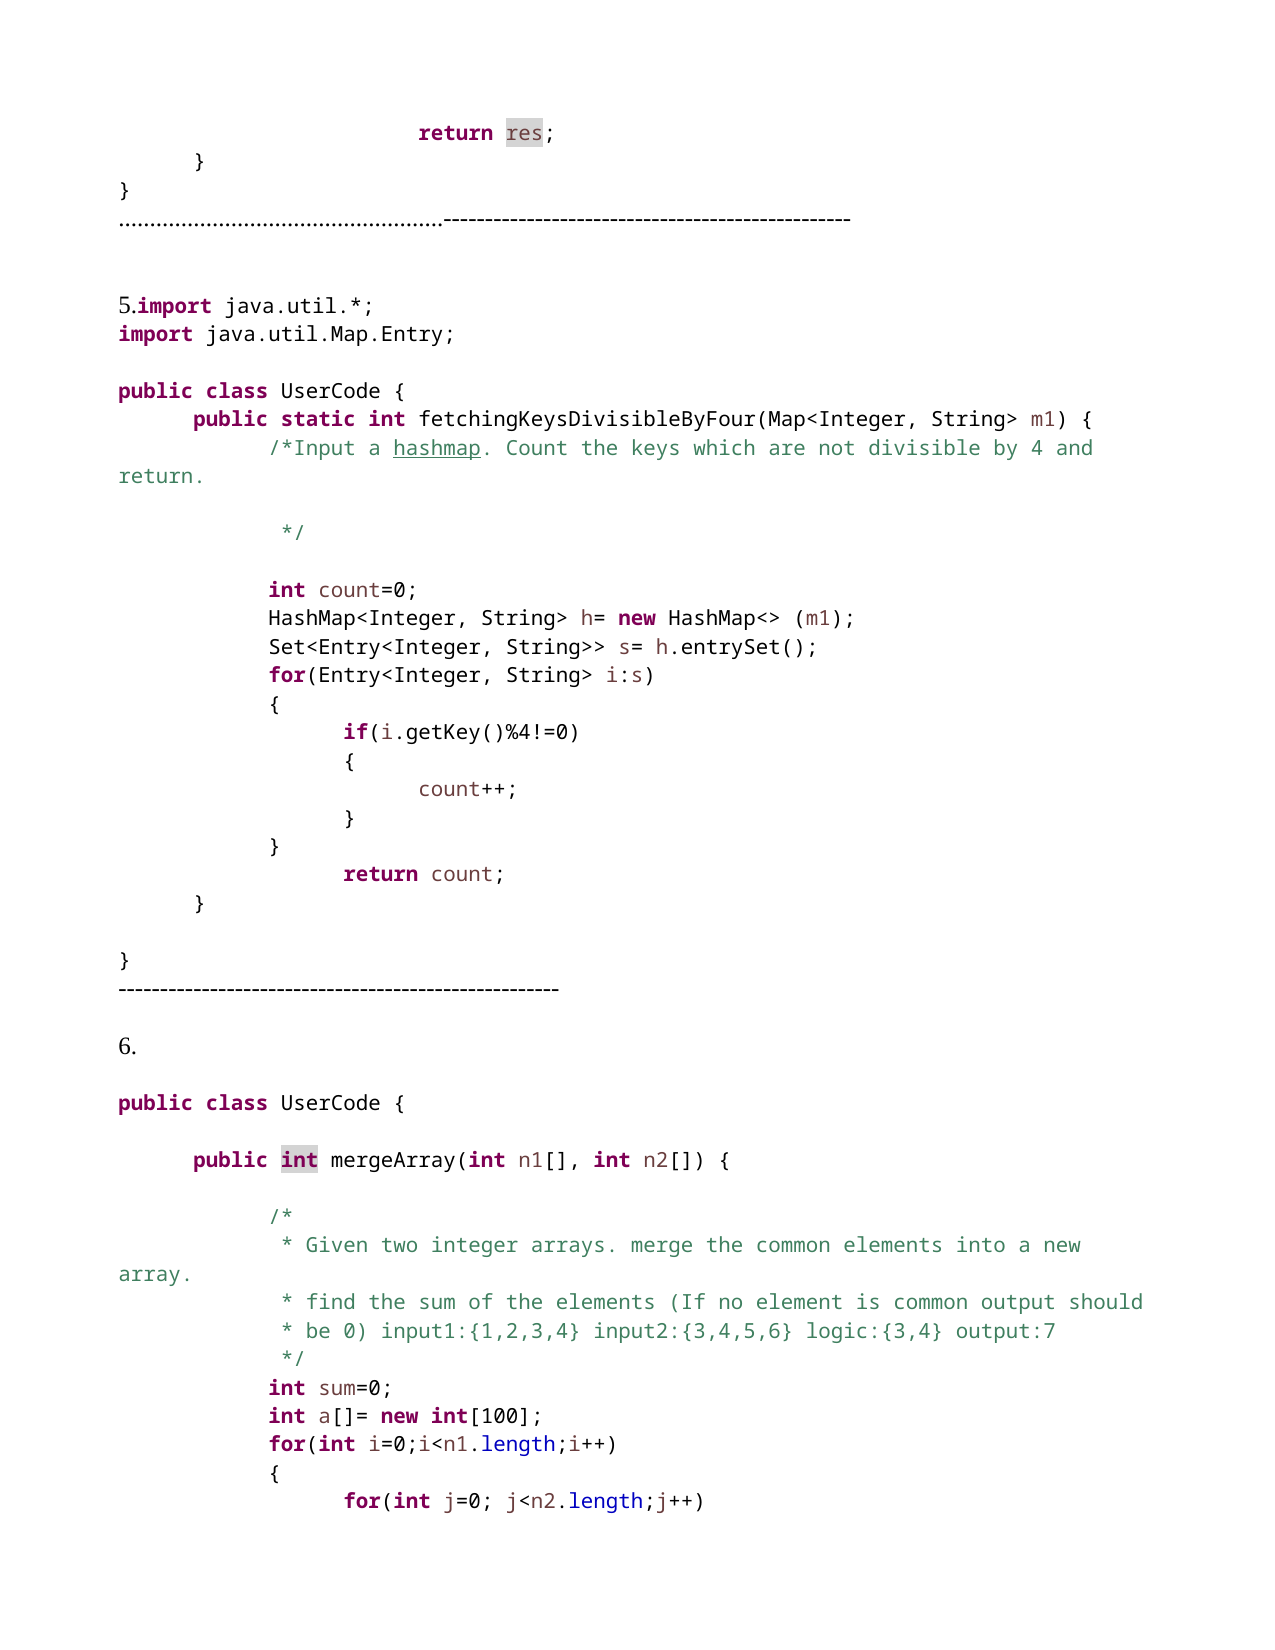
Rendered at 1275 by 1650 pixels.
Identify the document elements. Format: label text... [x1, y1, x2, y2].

text */ [118, 1344, 1157, 1373]
text 5.import java.util.*; [118, 290, 1157, 319]
text } [118, 803, 1157, 831]
text { [118, 689, 1157, 717]
text for(int j=0; j<n2.length;j++) [118, 1486, 1157, 1515]
text */ [118, 518, 1157, 547]
text Set<Entry<Integer, String>> s= h.entrySet(); [118, 632, 1157, 660]
text int a[]= new int[100]; [118, 1401, 1157, 1429]
text } [118, 831, 1157, 859]
text return res; [118, 118, 1157, 147]
text } [118, 888, 1157, 916]
text return count; [118, 859, 1157, 888]
text public class UserCode { [118, 1088, 1157, 1117]
text 6. [118, 1031, 1157, 1059]
text ----------------------------------------------------- [118, 973, 1157, 1002]
text count++; [118, 774, 1157, 803]
text public class UserCode { [118, 376, 1157, 404]
text /*Input a hashmap. Count the keys which are not divisible by 4 and return. [118, 433, 1157, 490]
text } [118, 945, 1157, 973]
text for(Entry<Integer, String> i:s) [118, 660, 1157, 689]
text ....................................................------------------------------------------------- [118, 203, 1157, 232]
text public int mergeArray(int n1[], int n2[]) { [118, 1145, 1157, 1173]
text /* [118, 1202, 1157, 1230]
text for(int i=0;i<n1.length;i++) [118, 1429, 1157, 1458]
text { [118, 1458, 1157, 1486]
text import java.util.Map.Entry; [118, 319, 1157, 348]
text * Given two integer arrays. merge the common elements into a new array. [118, 1230, 1157, 1287]
text if(i.getKey()%4!=0) [118, 717, 1157, 746]
text public static int fetchingKeysDivisibleByFour(Map<Integer, String> m1) { [118, 404, 1157, 433]
text } [118, 147, 1157, 175]
text int sum=0; [118, 1373, 1157, 1401]
text * find the sum of the elements (If no element is common output should [118, 1287, 1157, 1316]
text { [118, 746, 1157, 774]
text int count=0; [118, 575, 1157, 603]
text HashMap<Integer, String> h= new HashMap<> (m1); [118, 603, 1157, 632]
text } [118, 175, 1157, 203]
text * be 0) input1:{1,2,3,4} input2:{3,4,5,6} logic:{3,4} output:7 [118, 1316, 1157, 1344]
